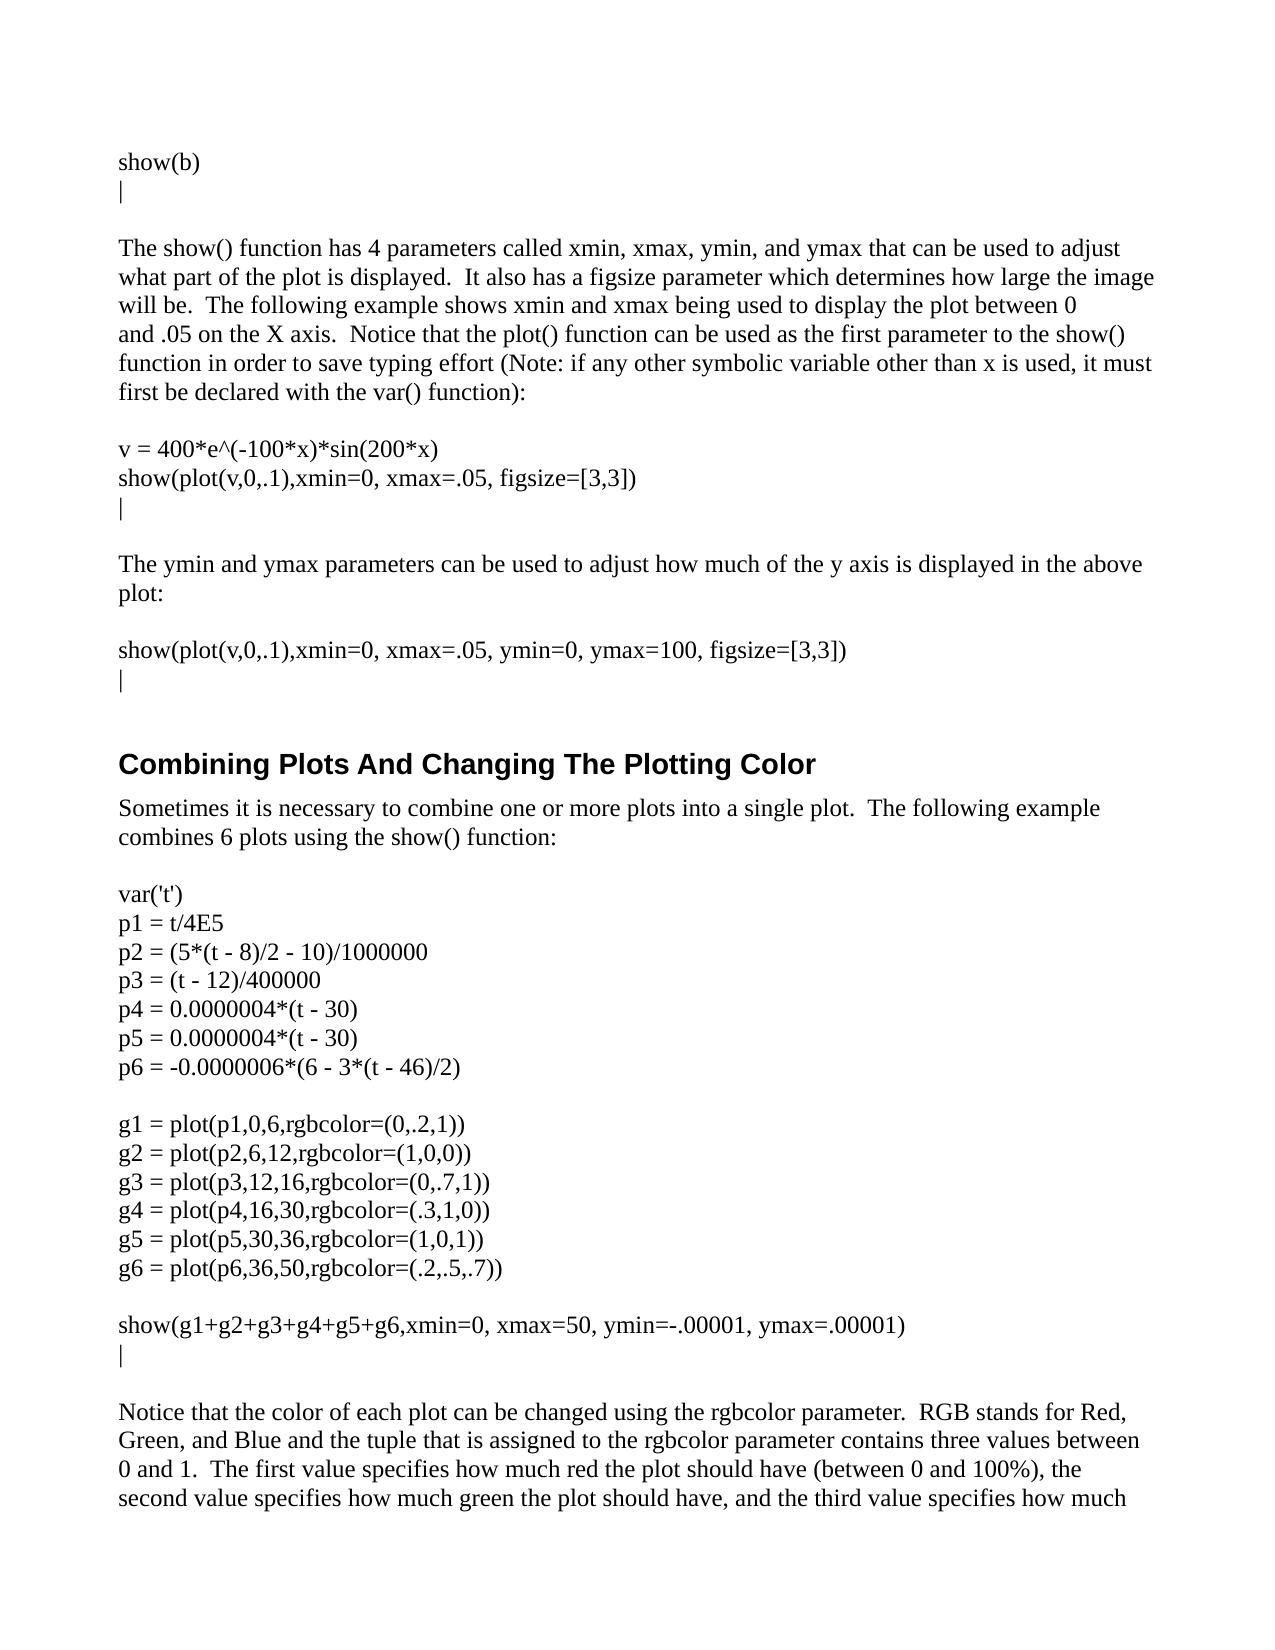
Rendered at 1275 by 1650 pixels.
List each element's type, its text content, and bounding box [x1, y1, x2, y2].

text p3 = (t - 12)/400000 [118, 965, 1157, 994]
text The ymin and ymax parameters can be used to adjust how much of the y axis is displayed in the above plot: [118, 549, 1157, 607]
subtitle Combining Plots And Changing The Plotting Color [118, 747, 1157, 780]
text Sometimes it is necessary to combine one or more plots into a single plot. The following example combines 6 plots using the show() function: [118, 793, 1157, 850]
text g6 = plot(p6,36,50,rgbcolor=(.2,.5,.7)) [118, 1253, 1157, 1282]
text p2 = (5*(t - 8)/2 - 10)/1000000 [118, 937, 1157, 965]
text v = 400*e^(-100*x)*sin(200*x) [118, 434, 1157, 463]
text g4 = plot(p4,16,30,rgbcolor=(.3,1,0)) [118, 1195, 1157, 1224]
text | [118, 664, 1157, 693]
text p5 = 0.0000004*(t - 30) [118, 1023, 1157, 1052]
text g2 = plot(p2,6,12,rgbcolor=(1,0,0)) [118, 1138, 1157, 1167]
text show(plot(v,0,.1),xmin=0, xmax=.05, figsize=[3,3]) [118, 463, 1157, 492]
text show(b) [118, 147, 1157, 176]
text g5 = plot(p5,30,36,rgbcolor=(1,0,1)) [118, 1224, 1157, 1253]
text Notice that the color of each plot can be changed using the rgbcolor parameter. RGB stands for Red, Green, and Blue and the tuple that is assigned to the rgbcolor parameter contains three values between 0 and 1. The first value specifies how much red the plot should have (between 0 and 100%), the second value specifies how much green the plot should have, and the third value specifies how much [118, 1397, 1157, 1512]
text p1 = t/4E5 [118, 908, 1157, 937]
text g1 = plot(p1,0,6,rgbcolor=(0,.2,1)) [118, 1109, 1157, 1138]
text The show() function has 4 parameters called xmin, xmax, ymin, and ymax that can be used to adjust what part of the plot is displayed. It also has a figsize parameter which determines how large the image will be. The following example shows xmin and xmax being used to display the plot between 0 and .05 on the X axis. Notice that the plot() function can be used as the first parameter to the show() function in order to save typing effort (Note: if any other symbolic variable other than x is used, it must first be declared with the var() function): [118, 233, 1157, 406]
text p4 = 0.0000004*(t - 30) [118, 994, 1157, 1023]
text show(g1+g2+g3+g4+g5+g6,xmin=0, xmax=50, ymin=-.00001, ymax=.00001) [118, 1310, 1157, 1339]
text show(plot(v,0,.1),xmin=0, xmax=.05, ymin=0, ymax=100, figsize=[3,3]) [118, 636, 1157, 664]
text g3 = plot(p3,12,16,rgbcolor=(0,.7,1)) [118, 1167, 1157, 1195]
text | [118, 1339, 1157, 1368]
text var('t') [118, 879, 1157, 908]
text | [118, 492, 1157, 521]
text | [118, 176, 1157, 204]
text p6 = -0.0000006*(6 - 3*(t - 46)/2) [118, 1052, 1157, 1080]
